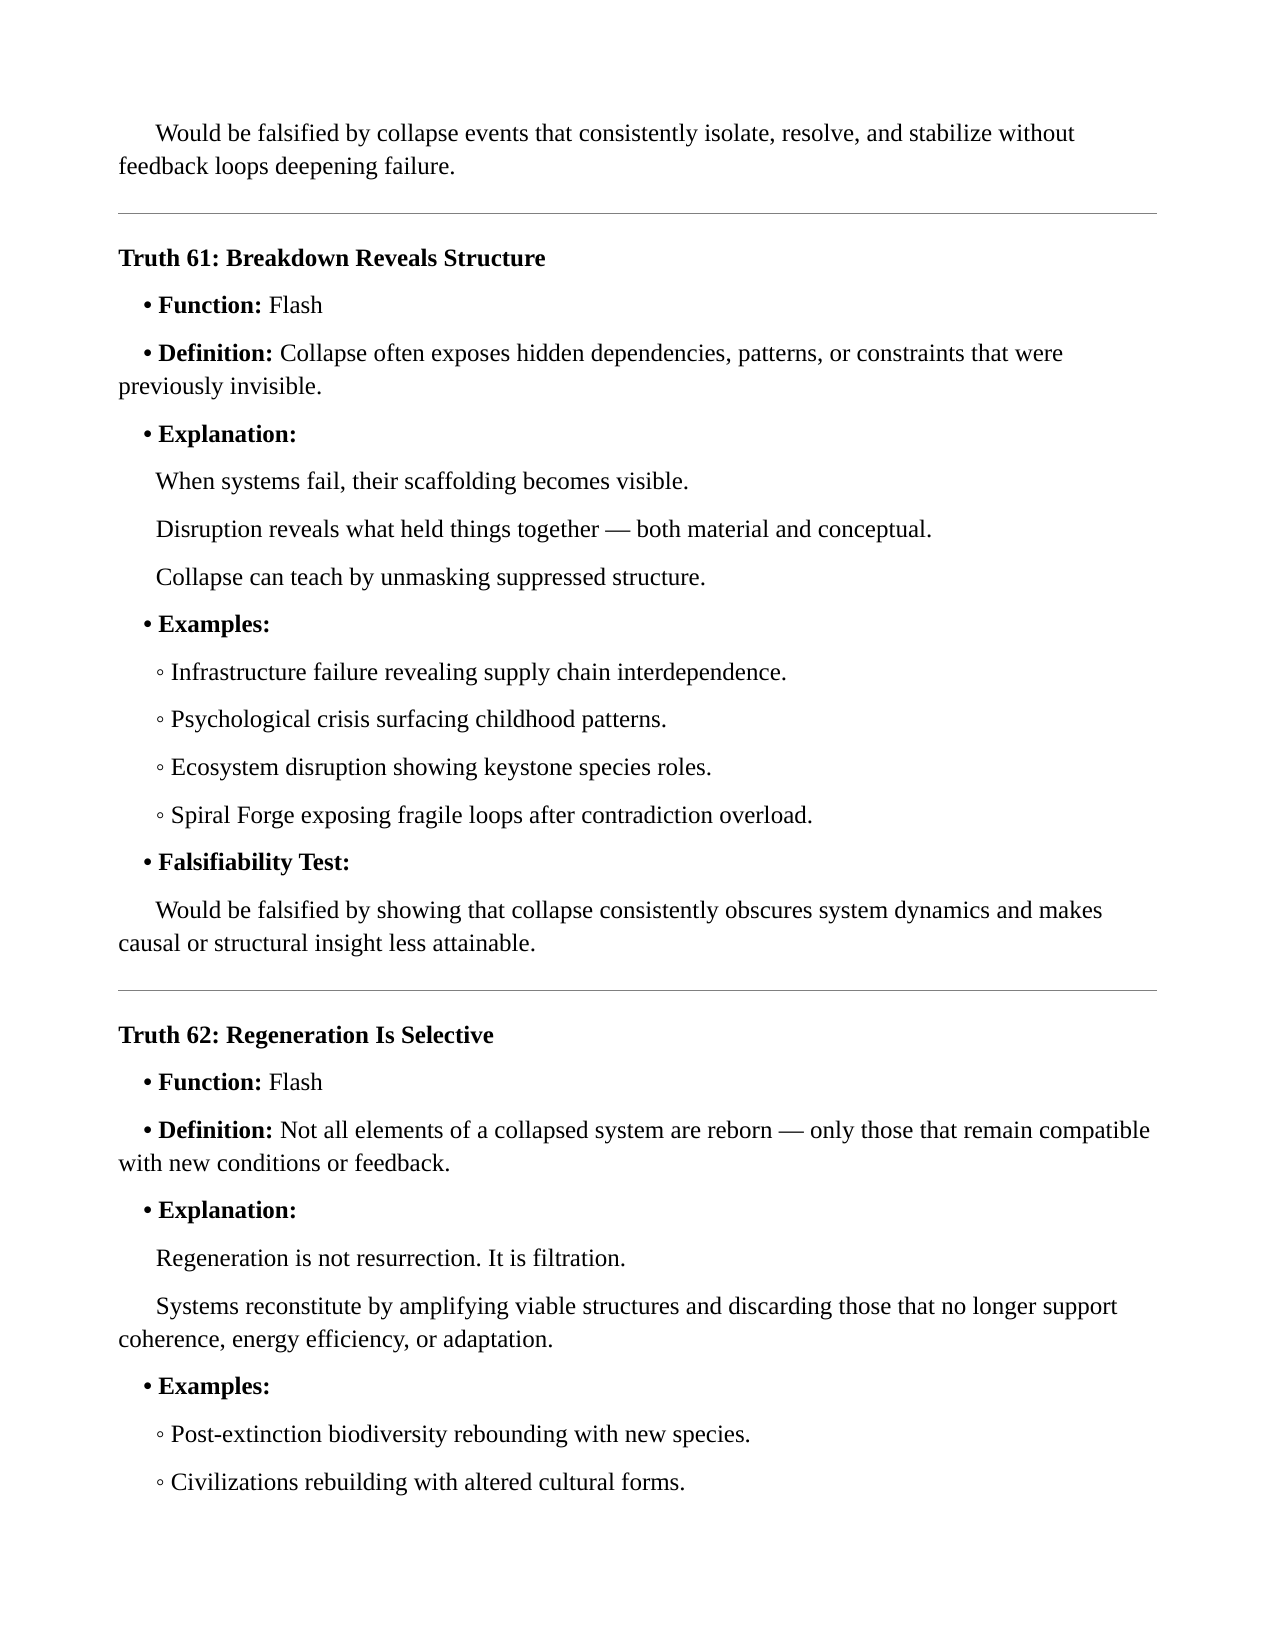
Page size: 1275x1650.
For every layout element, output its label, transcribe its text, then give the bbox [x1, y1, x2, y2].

text ◦ Infrastructure failure revealing supply chain interdependence. [118, 657, 1157, 686]
text Collapse can teach by unmasking suppressed structure. [118, 562, 1157, 590]
text ◦ Ecosystem disruption showing keystone species roles. [118, 752, 1157, 781]
text Truth 61: Breakdown Reveals Structure [118, 243, 1157, 272]
text Would be falsified by collapse events that consistently isolate, resolve, and stabilize without feedback loops deepening failure. [118, 118, 1157, 180]
text Disruption reveals what held things together — both material and conceptual. [118, 514, 1157, 543]
text • Explanation: [118, 1196, 1157, 1224]
text When systems fail, their scaffolding becomes visible. [118, 466, 1157, 495]
text • Function: Flash [118, 1067, 1157, 1096]
text • Examples: [118, 1371, 1157, 1400]
text Truth 62: Regeneration Is Selective [118, 1020, 1157, 1048]
text • Explanation: [118, 419, 1157, 448]
text ◦ Spiral Forge exposing fragile loops after contradiction overload. [118, 800, 1157, 828]
text Would be falsified by showing that collapse consistently obscures system dynamics and makes causal or structural insight less attainable. [118, 895, 1157, 957]
text • Function: Flash [118, 291, 1157, 319]
text ◦ Psychological crisis surfacing childhood patterns. [118, 704, 1157, 733]
text • Falsifiability Test: [118, 847, 1157, 876]
text Systems reconstitute by amplifying viable structures and discarding those that no longer support coherence, energy efficiency, or adaptation. [118, 1291, 1157, 1353]
text ◦ Civilizations rebuilding with altered cultural forms. [118, 1467, 1157, 1495]
text • Definition: Collapse often exposes hidden dependencies, patterns, or constraints that were previously invisible. [118, 338, 1157, 400]
text • Examples: [118, 609, 1157, 638]
text Regeneration is not resurrection. It is filtration. [118, 1243, 1157, 1272]
text ◦ Post-extinction biodiversity rebounding with new species. [118, 1419, 1157, 1448]
text • Definition: Not all elements of a collapsed system are reborn — only those that remain compatible with new conditions or feedback. [118, 1115, 1157, 1177]
